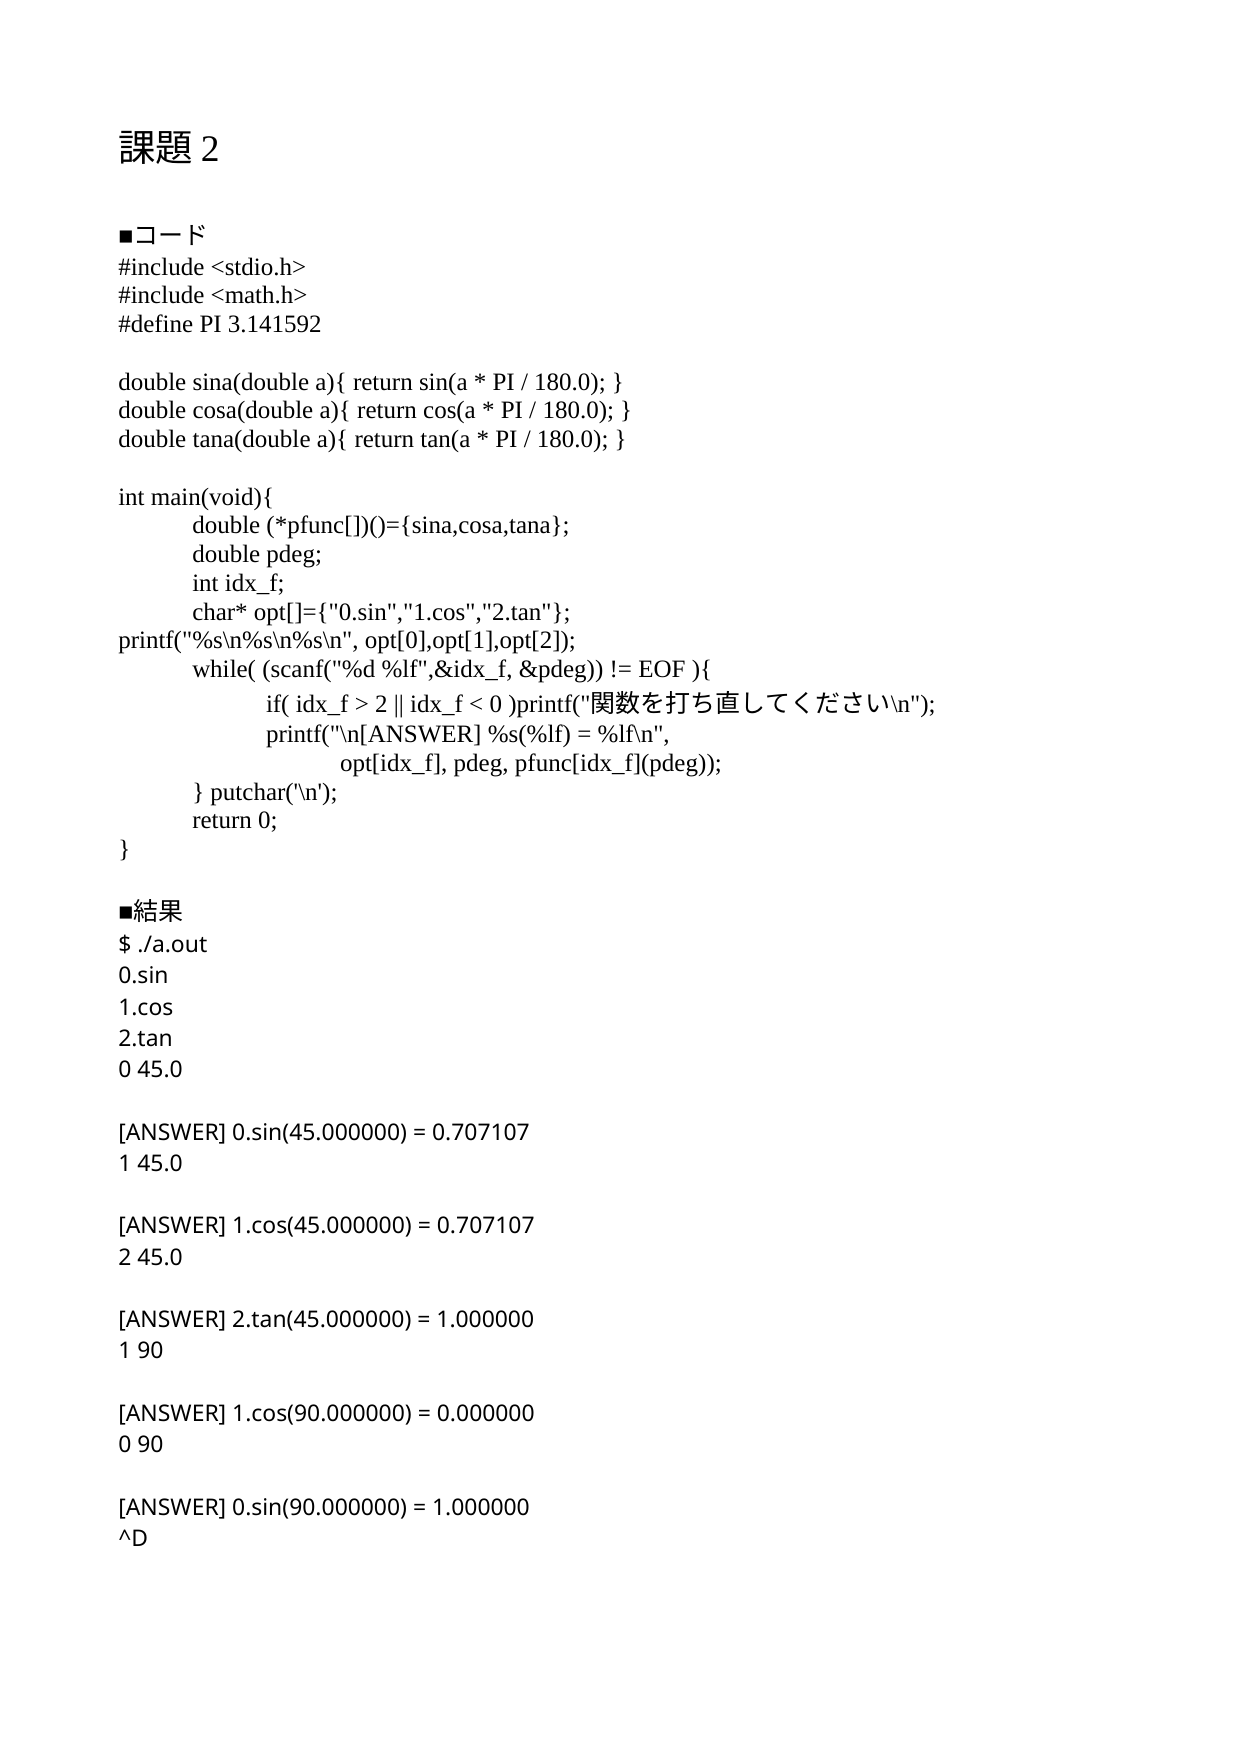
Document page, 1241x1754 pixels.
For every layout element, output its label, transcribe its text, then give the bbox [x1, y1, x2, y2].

text 課題2 [118, 118, 1122, 172]
text 1 90 [118, 1334, 1122, 1366]
text [ANSWER] 0.sin(90.000000) = 1.000000 [118, 1491, 1122, 1522]
text #include <math.h> [118, 281, 1122, 309]
text int main(void){ [118, 482, 1122, 511]
text [ANSWER] 2.tan(45.000000) = 1.000000 [118, 1303, 1122, 1334]
text double cosa(double a){ return cos(a * PI / 180.0); } [118, 396, 1122, 424]
text } putchar('\n'); [118, 777, 1122, 806]
text 2 45.0 [118, 1241, 1122, 1272]
text [ANSWER] 1.cos(90.000000) = 0.000000 [118, 1397, 1122, 1428]
text 0 90 [118, 1428, 1122, 1459]
text #include <stdio.h> [118, 252, 1122, 281]
text [ANSWER] 0.sin(45.000000) = 0.707107 [118, 1116, 1122, 1147]
text ■結果 [118, 892, 1122, 928]
text char* opt[]={"0.sin","1.cos","2.tan"}; [118, 597, 1122, 626]
text 1.cos [118, 991, 1122, 1022]
text 0 45.0 [118, 1053, 1122, 1084]
text printf("\n[ANSWER] %s(%lf) = %lf\n", [118, 719, 1122, 748]
text 2.tan [118, 1022, 1122, 1053]
text int idx_f; [118, 568, 1122, 597]
text [ANSWER] 1.cos(45.000000) = 0.707107 [118, 1209, 1122, 1241]
text printf("%s\n%s\n%s\n", opt[0],opt[1],opt[2]); [118, 626, 1122, 654]
text ^D [118, 1522, 1122, 1553]
text 0.sin [118, 959, 1122, 991]
text if( idx_f > 2 || idx_f < 0 )printf("関数を打ち直してください\n"); [118, 683, 1122, 719]
text #define PI 3.141592 [118, 309, 1122, 338]
text 1 45.0 [118, 1147, 1122, 1178]
text return 0; [118, 806, 1122, 834]
text ■コード [118, 216, 1122, 252]
text while( (scanf("%d %lf",&idx_f, &pdeg)) != EOF ){ [118, 654, 1122, 683]
text opt[idx_f], pdeg, pfunc[idx_f](pdeg)); [118, 748, 1122, 777]
text double pdeg; [118, 539, 1122, 568]
text double tana(double a){ return tan(a * PI / 180.0); } [118, 424, 1122, 453]
text double sina(double a){ return sin(a * PI / 180.0); } [118, 367, 1122, 396]
text $ ./a.out [118, 928, 1122, 959]
text } [118, 834, 1122, 863]
text double (*pfunc[])()={sina,cosa,tana}; [118, 511, 1122, 539]
